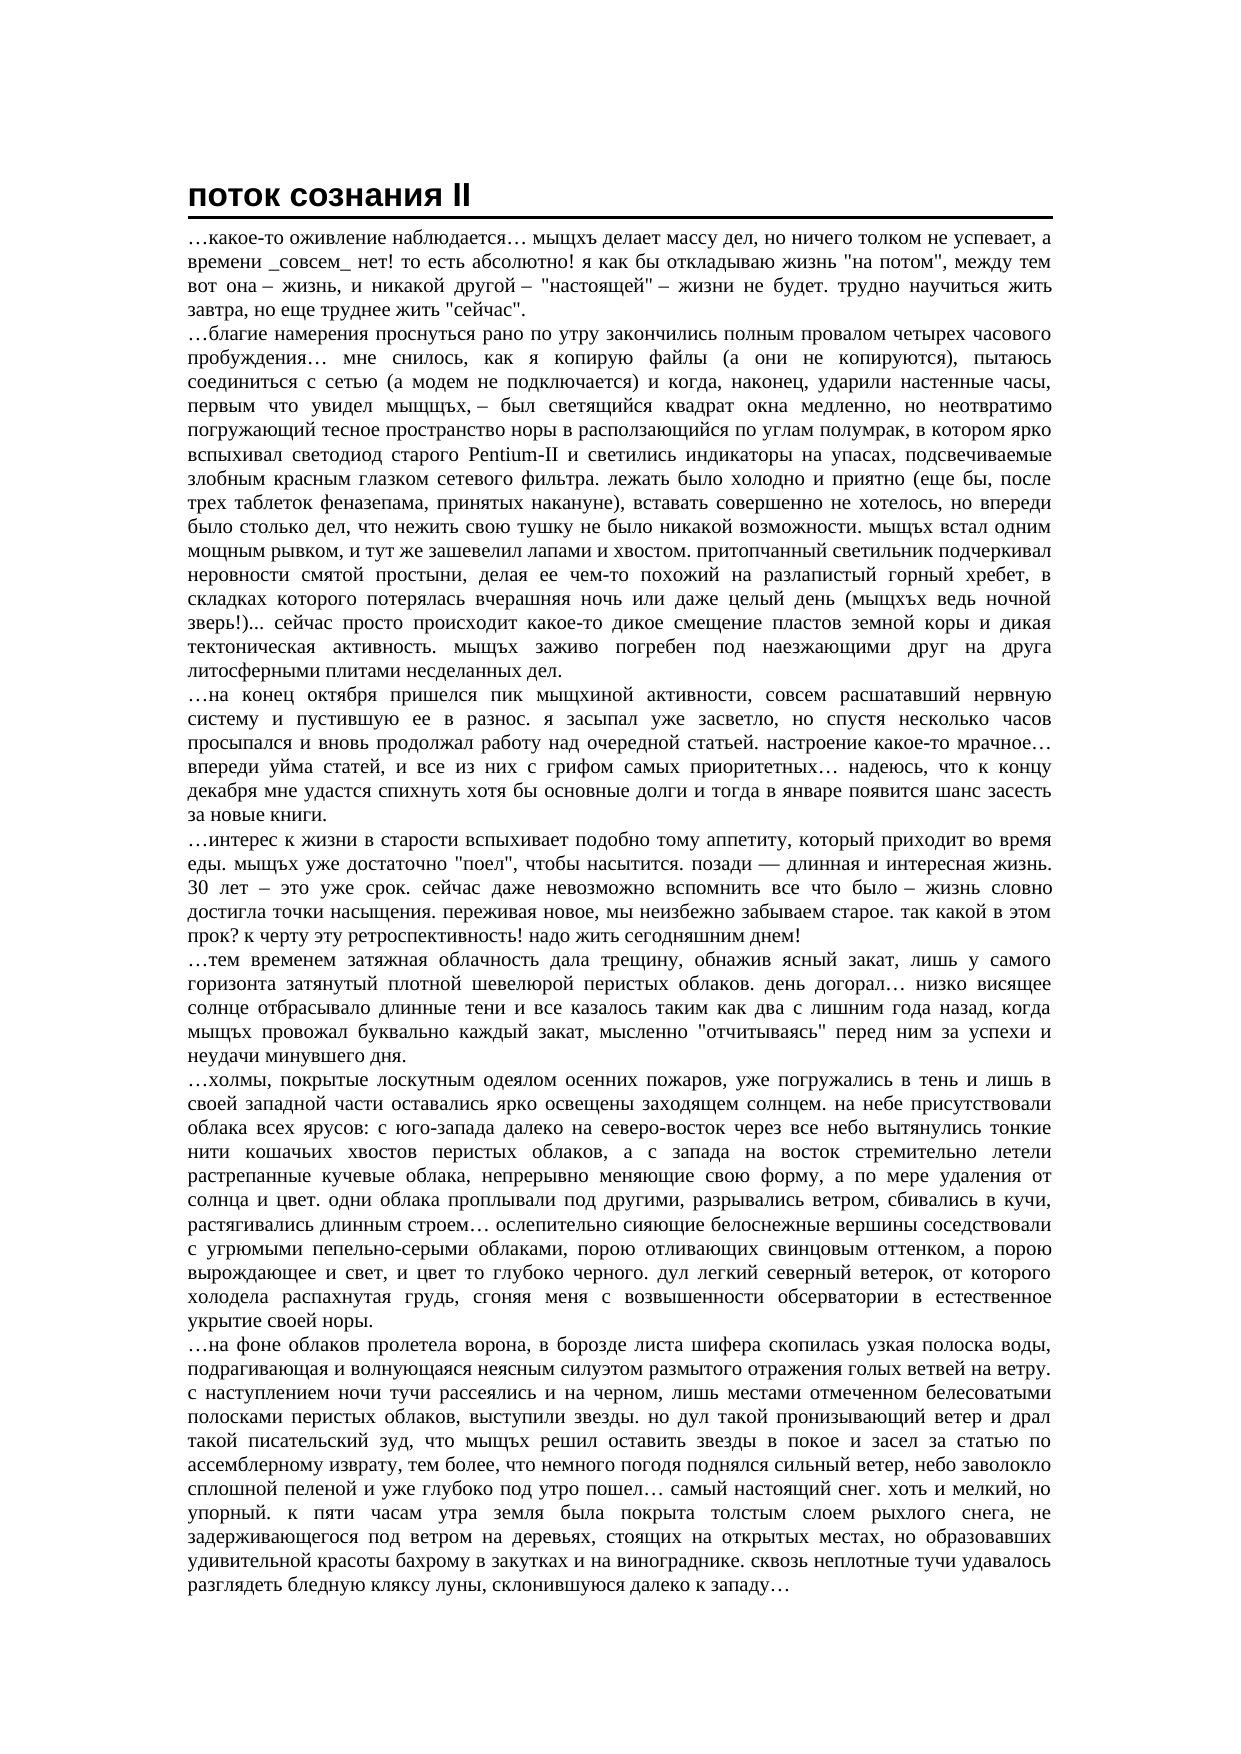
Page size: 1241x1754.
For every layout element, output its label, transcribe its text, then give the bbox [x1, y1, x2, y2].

text …какое-то оживление наблюдается… мыщхъ делает массу дел, но ничего толком не успевает, а времени _совсем_ нет! то есть абсолютно! я как бы откладываю жизнь "на потом", между тем вот она – жизнь, и никакой другой – "настоящей" – жизни не будет. трудно научиться жить завтра, но еще труднее жить "сейчас". [187, 225, 1053, 321]
text …тем временем затяжная облачность дала трещину, обнажив ясный закат, лишь у самого горизонта затянутый плотной шевелюрой перистых облаков. день догорал… низко висящее солнце отбрасывало длинные тени и все казалось таким как два с лишним года назад, когда мыщъх провожал буквально каждый закат, мысленно "отчитываясь" перед ним за успехи и неудачи минувшего дня. [187, 947, 1053, 1067]
text …интерес к жизни в старости вспыхивает подобно тому аппетиту, который приходит во время еды. мыщъх уже достаточно "поел", чтобы насытится. позади — длинная и интересная жизнь. 30 лет – это уже срок. сейчас даже невозможно вспомнить все что было – жизнь словно достигла точки насыщения. переживая новое, мы неизбежно забываем старое. так какой в этом прок? к черту эту ретроспективность! надо жить сегодняшним днем! [187, 826, 1053, 947]
text …благие намерения проснуться рано по утру закончились полным провалом четырех часового пробуждения… мне снилось, как я копирую файлы (а они не копируются), пытаюсь соединиться с сетью (а модем не подключается) и когда, наконец, ударили настенные часы, первым что увидел мыщщъх, – был светящийся квадрат окна медленно, но неотвратимо погружающий тесное пространство норы в расползающийся по углам полумрак, в котором ярко вспыхивал светодиод старого Pentium-II и светились индикаторы на упасах, подсвечиваемые злобным красным глазком сетевого фильтра. лежать было холодно и приятно (еще бы, после трех таблеток феназепама, принятых накануне), вставать совершенно не хотелось, но впереди было столько дел, что нежить свою тушку не было никакой возможности. мыщъх встал одним мощным рывком, и тут же зашевелил лапами и хвостом. притопчанный светильник подчеркивал неровности смятой простыни, делая ее чем-то похожий на разлапистый горный хребет, в складках которого потерялась вчерашняя ночь или даже целый день (мыщхъх ведь ночной зверь!)... сейчас просто происходит какое-то дикое смещение пластов земной коры и дикая тектоническая активность. мыщъх заживо погребен под наезжающими друг на друга литосферными плитами несделанных дел. [187, 321, 1053, 682]
text …на конец октября пришелся пик мыщхиной активности, совсем расшатавший нервную систему и пустившую ее в разнос. я засыпал уже засветло, но спустя несколько часов просыпался и вновь продолжал работу над очередной статьей. настроение какое-то мрачное… впереди уйма статей, и все из них с грифом самых приоритетных… надеюсь, что к концу декабря мне удастся спихнуть хотя бы основные долги и тогда в январе появится шанс засесть за новые книги. [187, 682, 1053, 826]
text …на фоне облаков пролетела ворона, в борозде листа шифера скопилась узкая полоска воды, подрагивающая и волнующаяся неясным силуэтом размытого отражения голых ветвей на ветру. с наступлением ночи тучи рассеялись и на черном, лишь местами отмеченном белесоватыми полосками перистых облаков, выступили звезды. но дул такой пронизывающий ветер и драл такой писательский зуд, что мыщъх решил оставить звезды в покое и засел за статью по ассемблерному изврату, тем более, что немного погодя поднялся сильный ветер, небо заволокло сплошной пеленой и уже глубоко под утро пошел… самый настоящий снег. хоть и мелкий, но упорный. к пяти часам утра земля была покрыта толстым слоем рыхлого снега, не задерживающегося под ветром на деревьях, стоящих на открытых местах, но образовавших удивительной красоты бахрому в закутках и на винограднике. сквозь неплотные тучи удавалось разглядеть бледную кляксу луны, склонившуюся далеко к западу… [187, 1332, 1053, 1596]
subtitle поток сознания II [187, 175, 1053, 219]
text …холмы, покрытые лоскутным одеялом осенних пожаров, уже погружались в тень и лишь в своей западной части оставались ярко освещены заходящем солнцем. на небе присутствовали облака всех ярусов: с юго-запада далеко на северо-восток через все небо вытянулись тонкие нити кошачьих хвостов перистых облаков, а с запада на восток стремительно летели растрепанные кучевые облака, непрерывно меняющие свою форму, а по мере удаления от солнца и цвет. одни облака проплывали под другими, разрывались ветром, сбивались в кучи, растягивались длинным строем… ослепительно сияющие белоснежные вершины соседствовали с угрюмыми пепельно-серыми облаками, порою отливающих свинцовым оттенком, а порою вырождающее и свет, и цвет то глубоко черного. дул легкий северный ветерок, от которого холодела распахнутая грудь, сгоняя меня с возвышенности обсерватории в естественное укрытие своей норы. [187, 1067, 1053, 1332]
